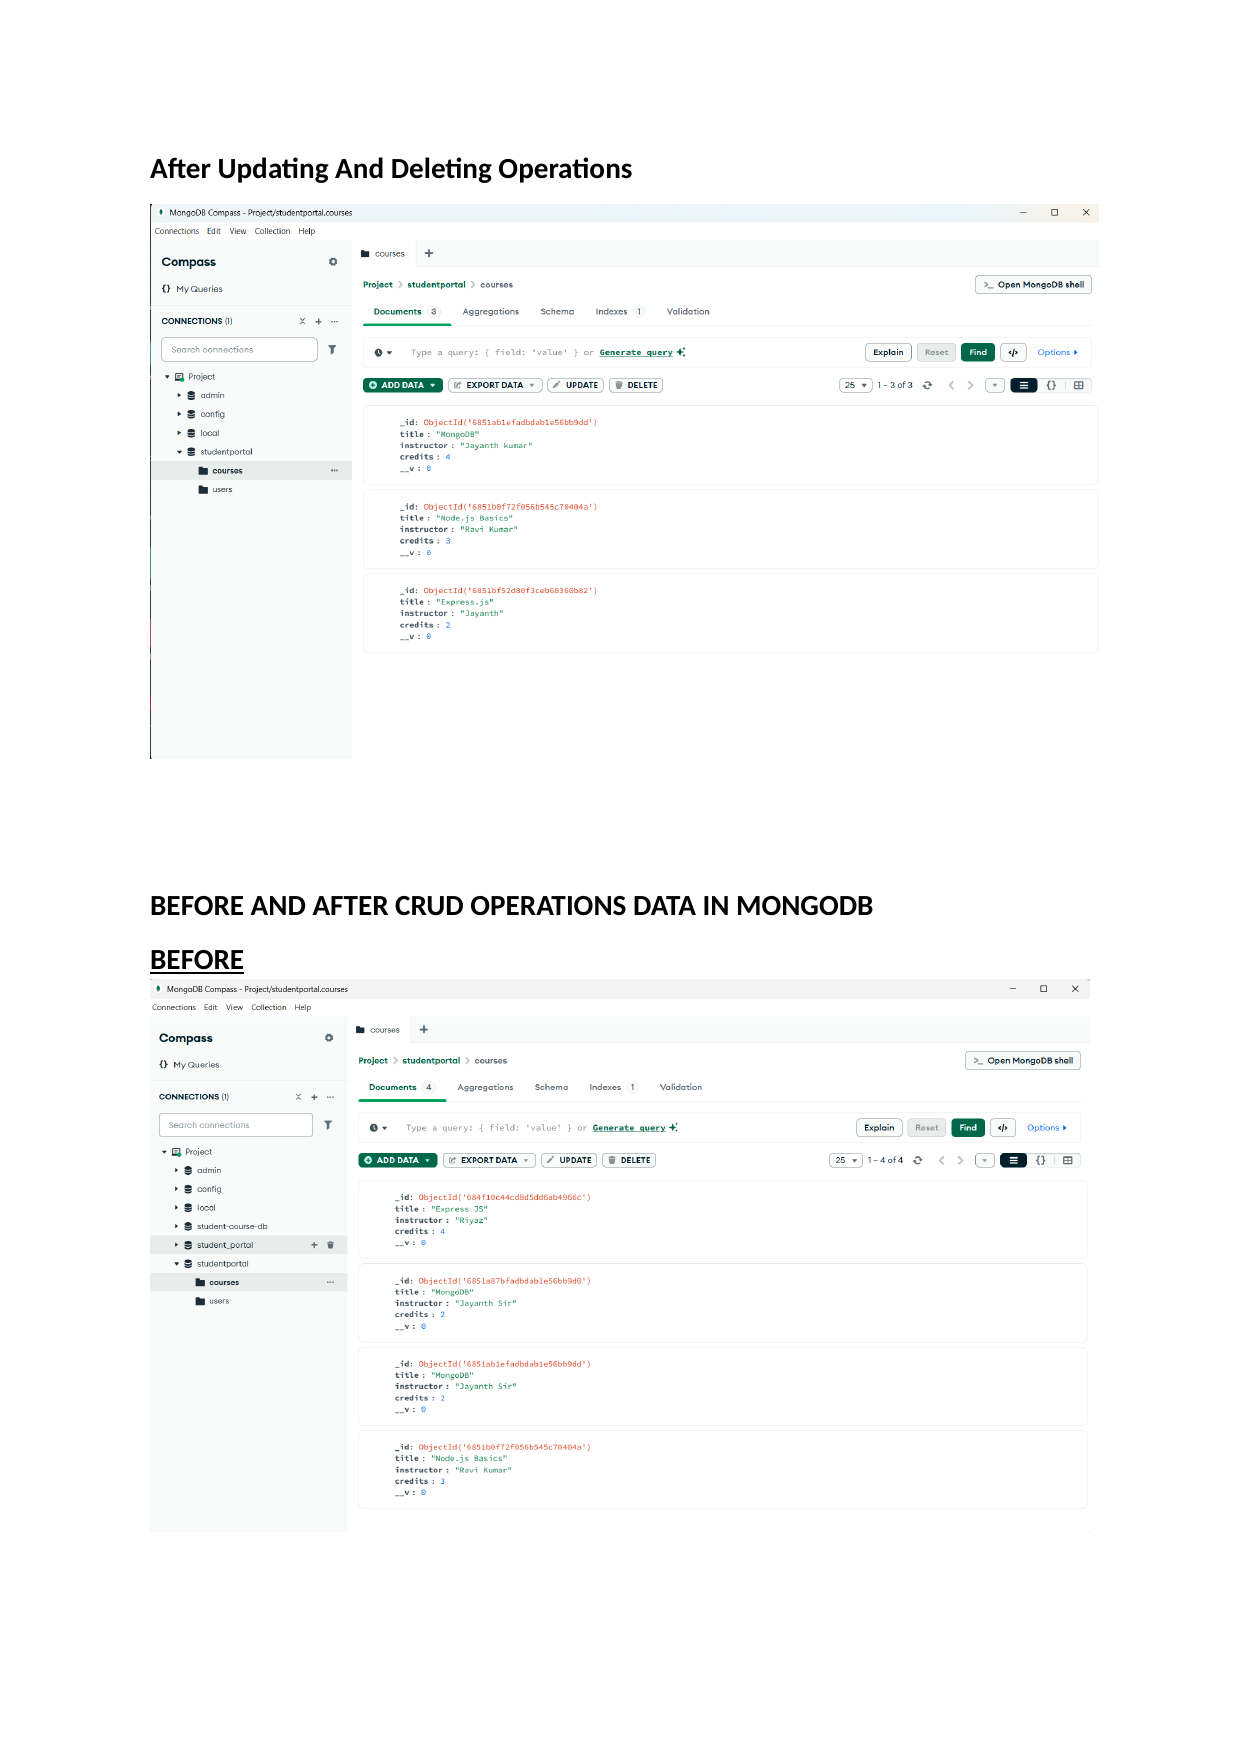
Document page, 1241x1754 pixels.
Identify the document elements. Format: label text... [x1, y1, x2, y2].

text After Updating And Deleting Operations [150, 150, 1090, 186]
text BEFORE [150, 941, 1090, 979]
text BEFORE AND AFTER CRUD OPERATIONS DATA IN MONGODB [150, 887, 1090, 922]
